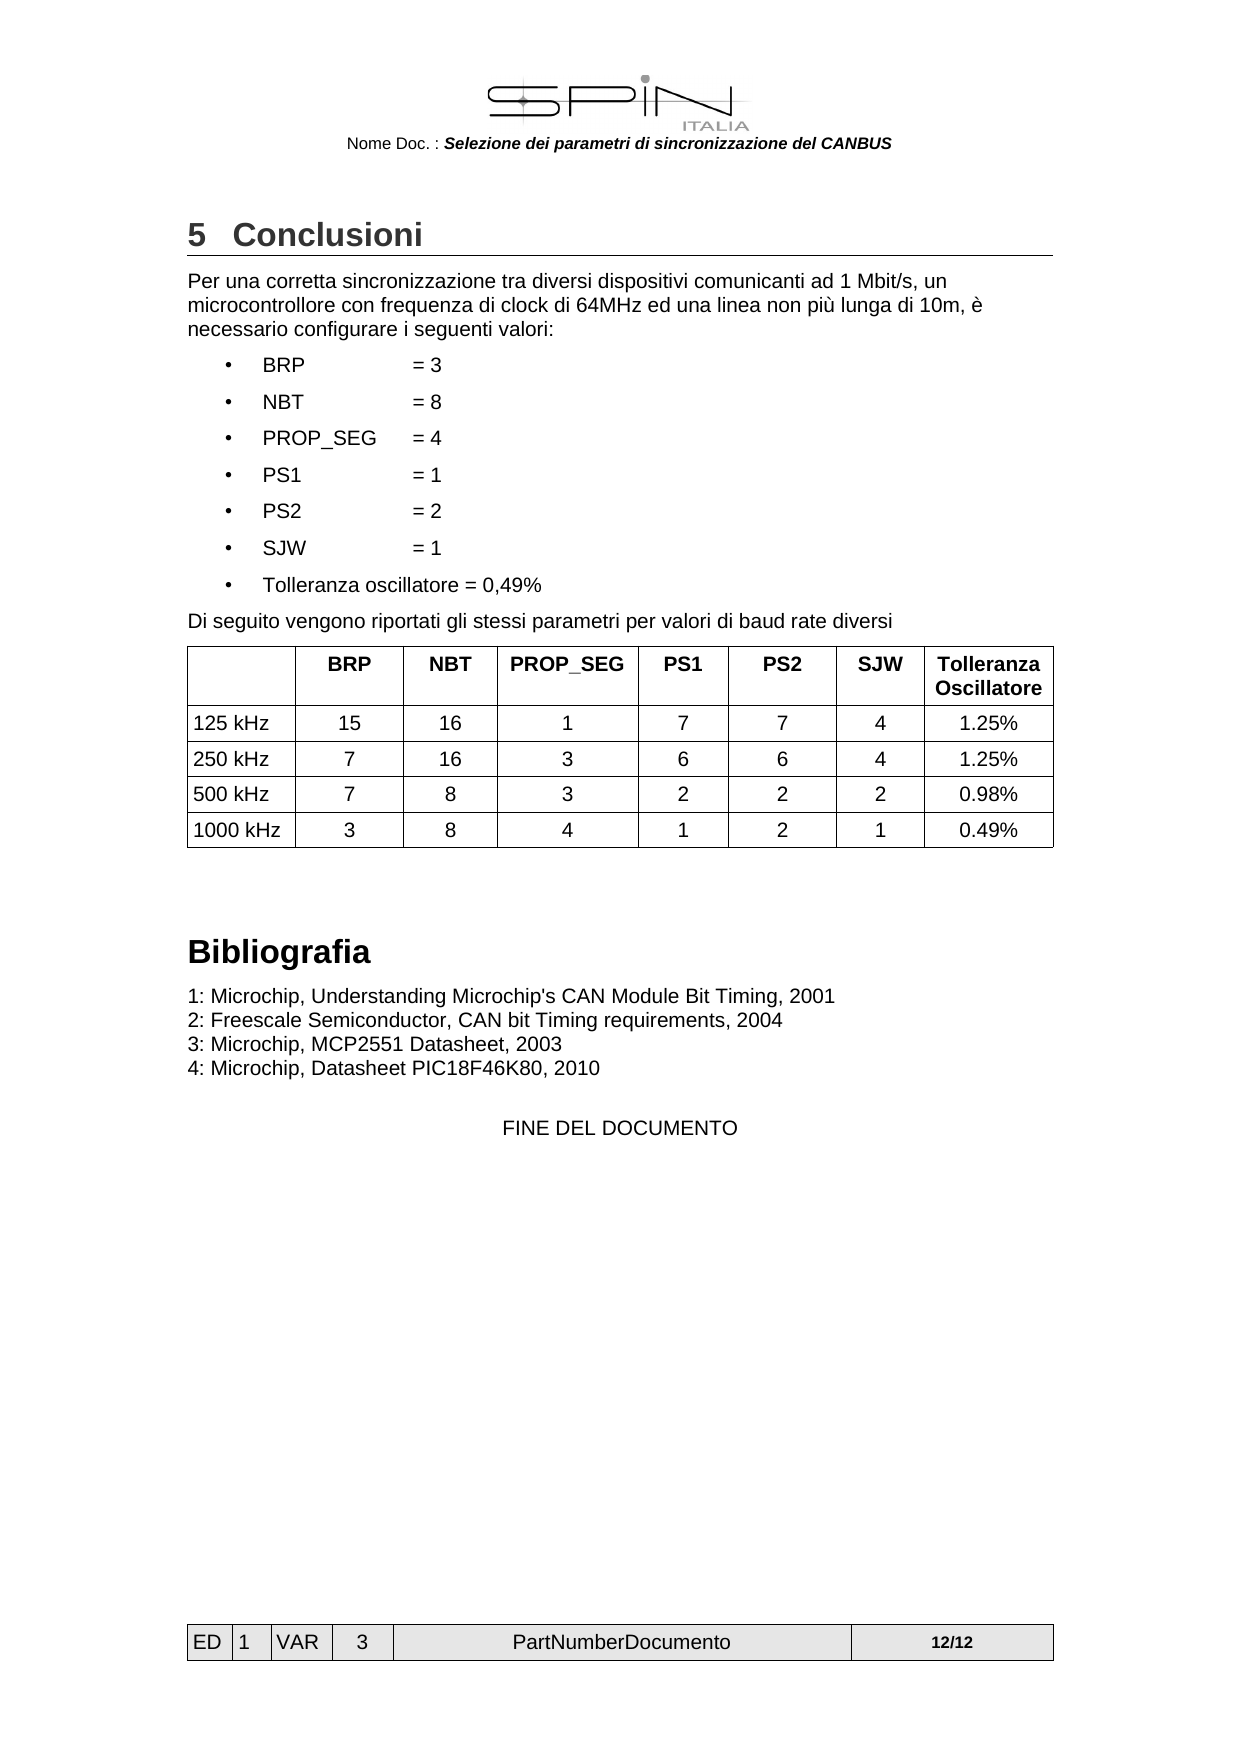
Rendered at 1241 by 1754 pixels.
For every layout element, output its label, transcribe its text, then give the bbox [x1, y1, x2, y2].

table_cell 3 [296, 813, 403, 847]
table_cell 6 [729, 742, 836, 776]
table_header BRP [296, 647, 403, 705]
table_cell 15 [296, 706, 403, 741]
table_cell 2 [729, 777, 836, 812]
table_header [188, 647, 295, 705]
table_header PS1 [639, 647, 728, 705]
table_cell 1,25% [925, 742, 1053, 776]
text 3: Microchip, MCP2551 Datasheet, 2003 [187, 1031, 1053, 1055]
text 1: Microchip, Understanding Microchip's CAN Module Bit Timing, 2001 [187, 983, 1053, 1007]
table_cell 1 [837, 813, 924, 847]
subtitle Bibliografia [187, 933, 1053, 971]
table_cell 1000 kHz [188, 813, 295, 847]
table_cell 1 [498, 706, 638, 741]
table_header PS2 [729, 647, 836, 705]
table_header Tolleranza Oscillatore [925, 647, 1053, 705]
table_cell 16 [404, 706, 497, 741]
table_cell 250 kHz [188, 742, 295, 776]
table_cell 1,25% [925, 706, 1053, 741]
list BRP = 3 [225, 353, 1053, 377]
table_cell 0,49% [925, 813, 1053, 847]
table_cell 2 [729, 813, 836, 847]
table_header NBT [404, 647, 497, 705]
table_cell 8 [404, 813, 497, 847]
text FINE DEL DOCUMENTO [187, 1116, 1053, 1140]
table_cell 16 [404, 742, 497, 776]
picture [487, 75, 753, 134]
table_cell 7 [296, 742, 403, 776]
table_cell 7 [639, 706, 728, 741]
table_cell 2 [837, 777, 924, 812]
table_cell 0,98% [925, 777, 1053, 812]
table_cell 4 [837, 742, 924, 776]
list PS2 = 2 [225, 499, 1053, 523]
text 4: Microchip, Datasheet PIC18F46K80, 2010 [187, 1055, 1053, 1079]
table_cell 7 [296, 777, 403, 812]
list PROP_SEG = 4 [225, 426, 1053, 450]
table_cell 8 [404, 777, 497, 812]
table_cell 1 [639, 813, 728, 847]
subtitle Conclusioni [187, 215, 1053, 255]
text Per una corretta sincronizzazione tra diversi dispositivi comunicanti ad 1 Mbit/s, un microcontrollore con frequenza di clock di 64MHz ed una linea non più lunga di 10m, è necessario configurare i seguenti valori: [187, 269, 1053, 341]
table_cell 500 kHz [188, 777, 295, 812]
list SJW = 1 [225, 536, 1053, 560]
table_header SJW [837, 647, 924, 705]
text 2: Freescale Semiconductor, CAN bit Timing requirements, 2004 [187, 1007, 1053, 1031]
table_cell 4 [837, 706, 924, 741]
table_cell 3 [498, 777, 638, 812]
table_cell 2 [639, 777, 728, 812]
table_header PROP_SEG [498, 647, 638, 705]
text Di seguito vengono riportati gli stessi parametri per valori di baud rate diversi [187, 609, 1053, 633]
table_cell 6 [639, 742, 728, 776]
list Tolleranza oscillatore = 0,49% [225, 572, 1053, 597]
list NBT = 8 [225, 390, 1053, 414]
table_cell 7 [729, 706, 836, 741]
table_cell 3 [498, 742, 638, 776]
list PS1 = 1 [225, 463, 1053, 487]
table_cell 4 [498, 813, 638, 847]
table_cell 125 kHz [188, 706, 295, 741]
